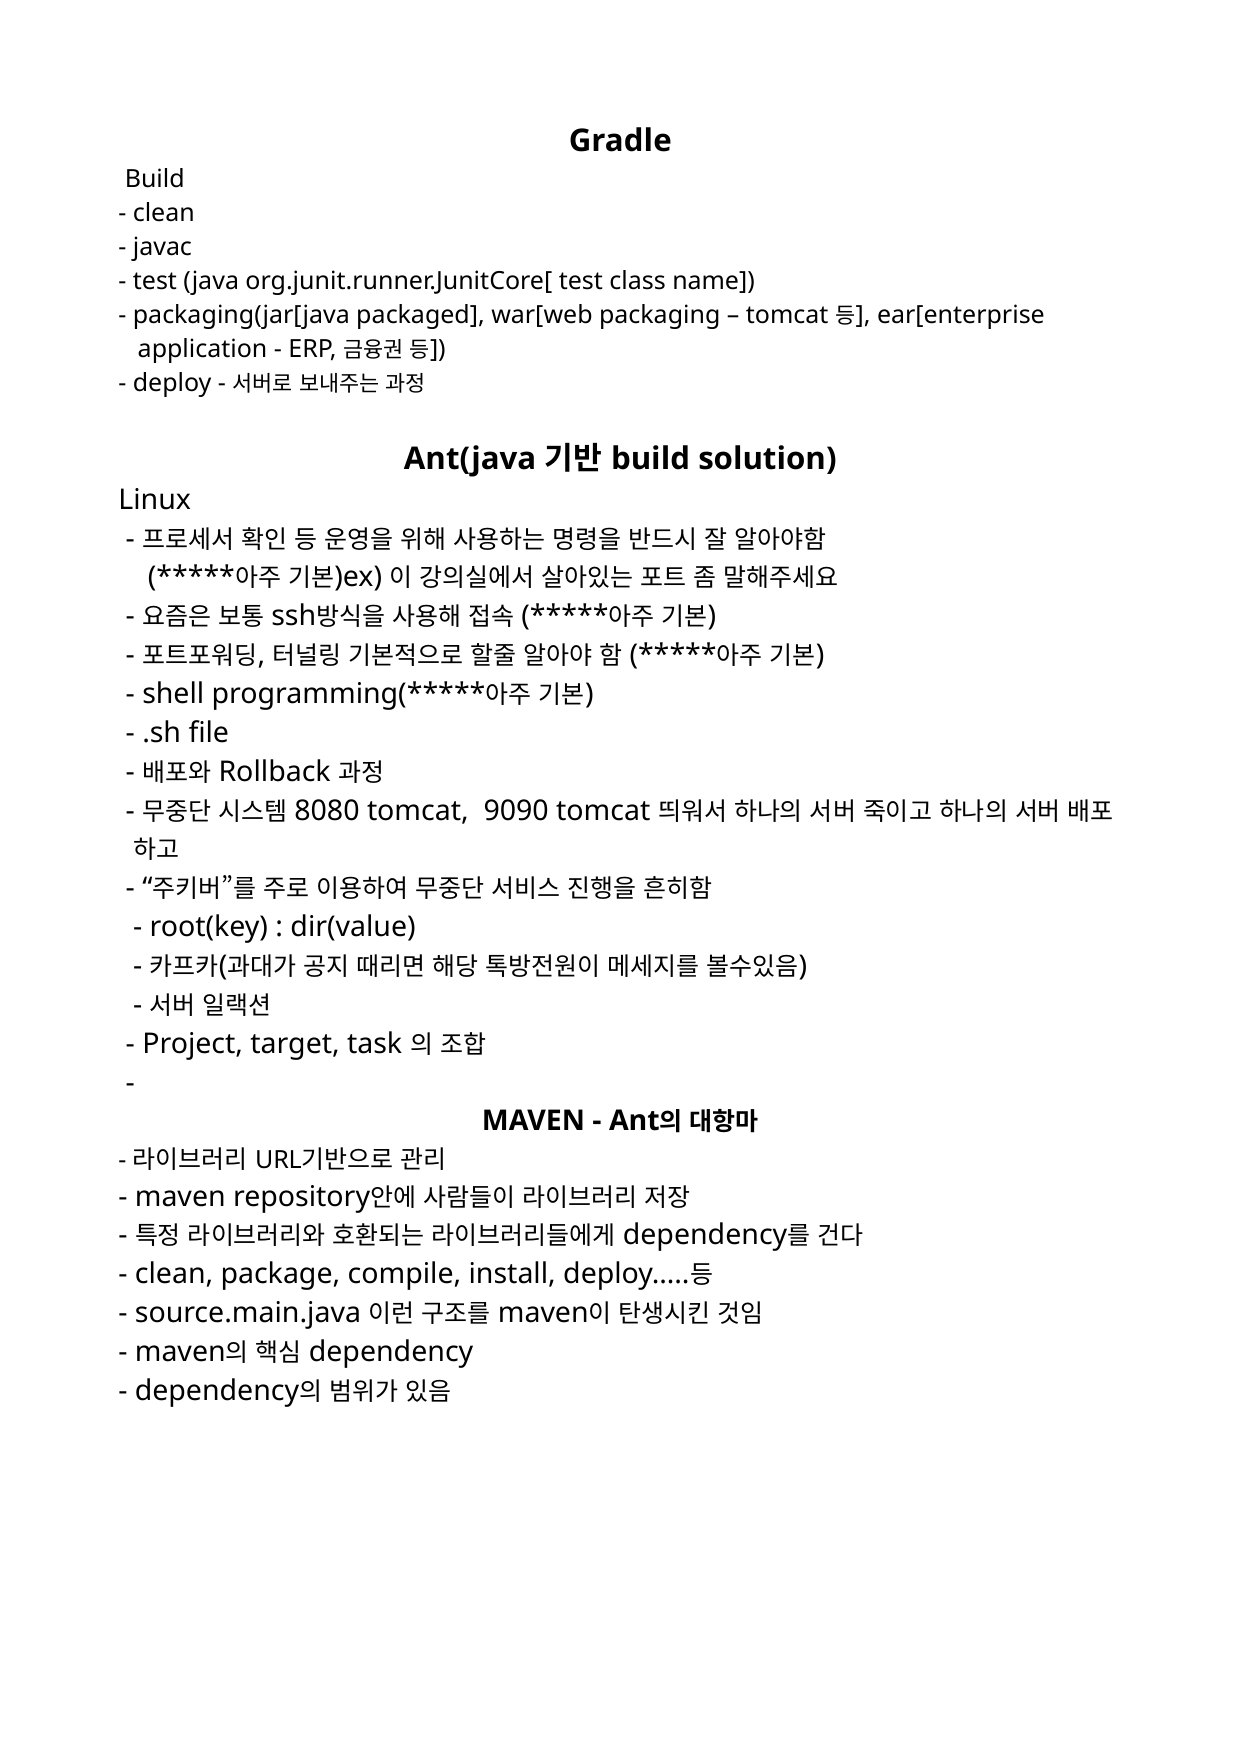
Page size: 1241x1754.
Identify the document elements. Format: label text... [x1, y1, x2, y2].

text - .sh file [118, 712, 1122, 751]
text - test (java org.junit.runner.JunitCore[ test class name]) [118, 263, 1122, 297]
text MAVEN - Ant의 대항마 [118, 1100, 1122, 1139]
text Linux [118, 479, 1122, 517]
text - javac [118, 229, 1122, 263]
text 하고 [118, 828, 1122, 867]
text - [118, 1061, 1122, 1100]
text Ant(java 기반 build solution) [118, 433, 1122, 479]
text Build [118, 161, 1122, 195]
text - root(key) : dir(value) [118, 906, 1122, 945]
text - maven repository안에 사람들이 라이브러리 저장 [118, 1175, 1122, 1214]
text application - ERP, 금융권 등]) [118, 331, 1122, 365]
text - 포트포워딩, 터널링 기본적으로 할줄 알아야 함 (*****아주 기본) [118, 634, 1122, 673]
text - 요즘은 보통 ssh방식을 사용해 접속 (*****아주 기본) [118, 595, 1122, 634]
text - shell programming(*****아주 기본) [118, 673, 1122, 712]
text - Project, target, task 의 조합 [118, 1023, 1122, 1061]
text - “주키버”를 주로 이용하여 무중단 서비스 진행을 흔히함 [118, 867, 1122, 906]
text - 라이브러리 URL기반으로 관리 [118, 1139, 1122, 1175]
text (*****아주 기본)ex) 이 강의실에서 살아있는 포트 좀 말해주세요 [118, 556, 1122, 595]
text - 무중단 시스템 8080 tomcat, 9090 tomcat 띄워서 하나의 서버 죽이고 하나의 서버 배포 [118, 789, 1122, 828]
text - 카프카(과대가 공지 때리면 해당 톡방전원이 메세지를 볼수있음) [118, 945, 1122, 984]
text - dependency의 범위가 있음 [118, 1370, 1122, 1408]
text - 배포와 Rollback 과정 [118, 751, 1122, 789]
text - 특정 라이브러리와 호환되는 라이브러리들에게 dependency를 건다 [118, 1214, 1122, 1253]
text - 서버 일랙션 [118, 984, 1122, 1023]
text - maven의 핵심 dependency [118, 1331, 1122, 1370]
text - packaging(jar[java packaged], war[web packaging – tomcat 등], ear[enterprise [118, 297, 1122, 331]
text - 프로세서 확인 등 운영을 위해 사용하는 명령을 반드시 잘 알아야함 [118, 517, 1122, 556]
text - clean, package, compile, install, deploy…..등 [118, 1253, 1122, 1292]
text - source.main.java 이런 구조를 maven이 탄생시킨 것임 [118, 1292, 1122, 1331]
text - deploy - 서버로 보내주는 과정 [118, 365, 1122, 399]
text - clean [118, 195, 1122, 229]
text Gradle [118, 118, 1122, 161]
